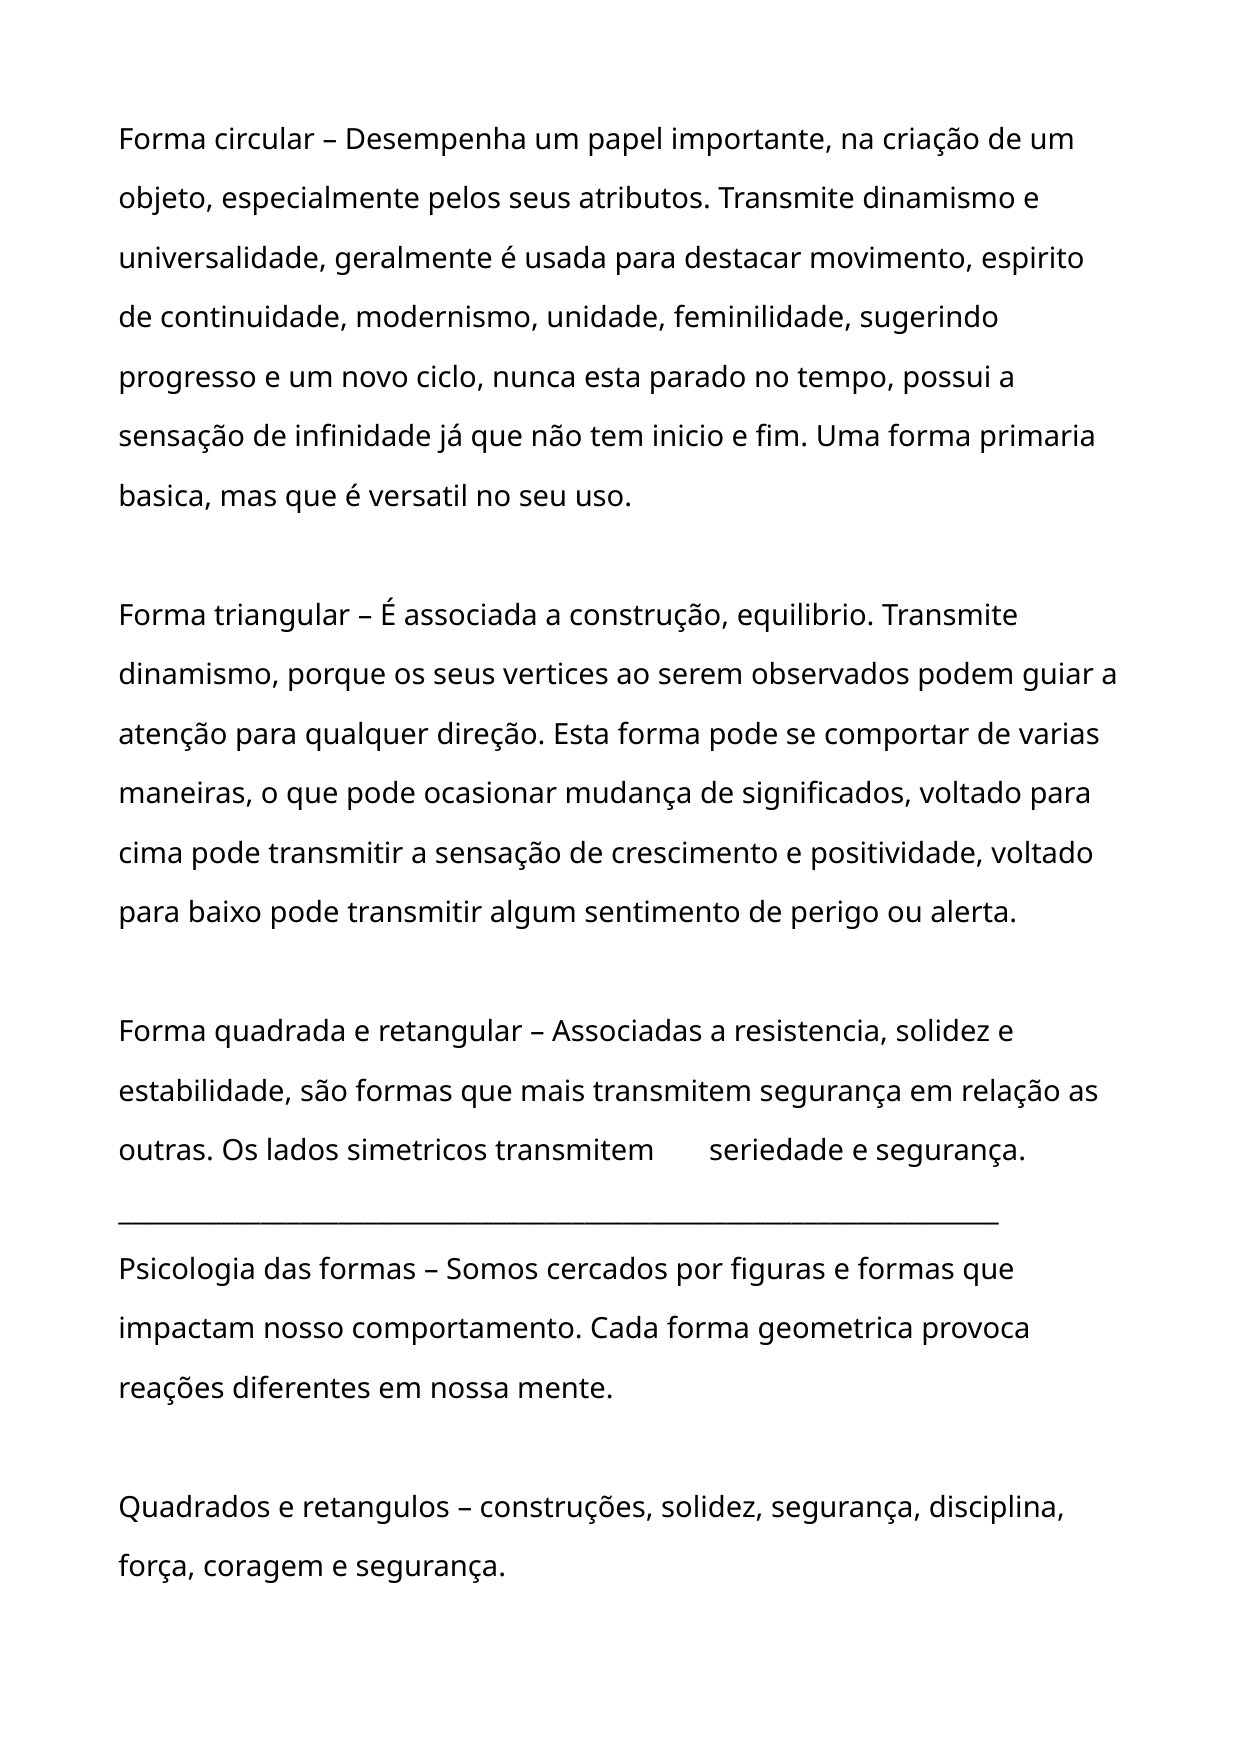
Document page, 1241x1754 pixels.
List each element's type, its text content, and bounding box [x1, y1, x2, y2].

text Forma quadrada e retangular – Associadas a resistencia, solidez e estabilidade, são formas que mais transmitem segurança em relação as outras. Os lados simetricos transmitem seriedade e segurança. [118, 1010, 1122, 1169]
text Forma circular – Desempenha um papel importante, na criação de um objeto, especialmente pelos seus atributos. Transmite dinamismo e universalidade, geralmente é usada para destacar movimento, espirito de continuidade, modernismo, unidade, feminilidade, sugerindo progresso e um novo ciclo, nunca esta parado no tempo, possui a sensação de infinidade já que não tem inicio e fim. Uma forma primaria basica, mas que é versatil no seu uso. [118, 118, 1122, 515]
text ____________________________________________________________________ [118, 1189, 1122, 1228]
text Quadrados e retangulos – construções, solidez, segurança, disciplina, força, coragem e segurança. [118, 1486, 1122, 1585]
text Psicologia das formas – Somos cercados por figuras e formas que impactam nosso comportamento. Cada forma geometrica provoca reações diferentes em nossa mente. [118, 1248, 1122, 1407]
text Forma triangular – É associada a construção, equilibrio. Transmite dinamismo, porque os seus vertices ao serem observados podem guiar a atenção para qualquer direção. Esta forma pode se comportar de varias maneiras, o que pode ocasionar mudança de significados, voltado para cima pode transmitir a sensação de crescimento e positividade, voltado para baixo pode transmitir algum sentimento de perigo ou alerta. [118, 594, 1122, 931]
